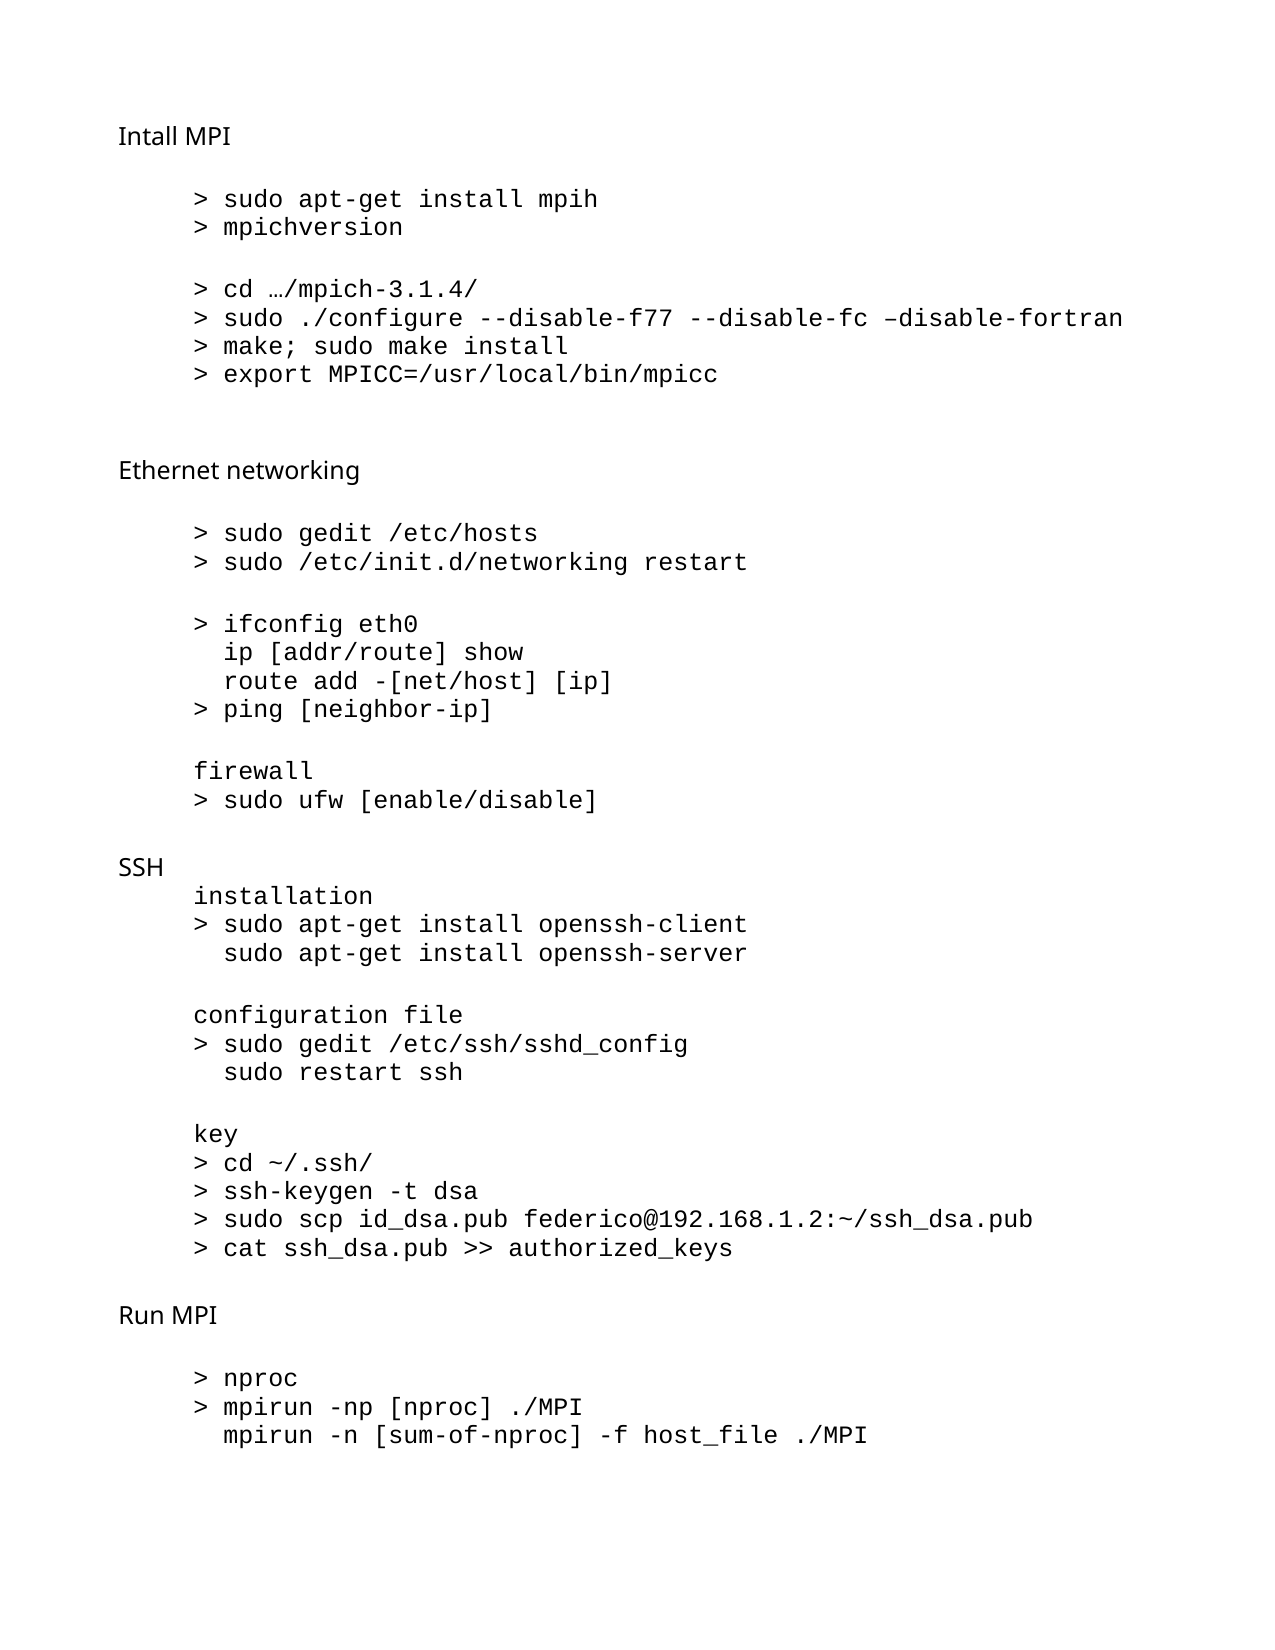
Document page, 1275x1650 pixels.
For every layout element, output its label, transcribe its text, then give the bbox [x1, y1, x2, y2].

text > sudo ./configure --disable-f77 --disable-fc –disable-fortran [193, 305, 1157, 334]
text > cd …/mpich-3.1.4/ [193, 277, 1157, 305]
text configuration file [193, 1003, 1157, 1031]
text > sudo /etc/init.d/networking restart [193, 549, 1157, 577]
text sudo restart ssh [193, 1059, 1157, 1088]
text > mpirun -np [nproc] ./MPI [193, 1394, 1157, 1422]
text > export MPICC=/usr/local/bin/mpicc [193, 362, 1157, 390]
text > cd ~/.ssh/ [193, 1150, 1157, 1178]
text > sudo scp id_dsa.pub federico@192.168.1.2:~/ssh_dsa.pub [193, 1207, 1157, 1235]
text SSH [118, 850, 1157, 884]
text Run MPI [118, 1298, 1157, 1332]
text > sudo apt-get install openssh-client [193, 912, 1157, 940]
text sudo apt-get install openssh-server [193, 940, 1157, 969]
text route add -[net/host] [ip] [193, 668, 1157, 697]
text > ifconfig eth0 [193, 612, 1157, 640]
text Intall MPI [118, 118, 1157, 152]
text > sudo gedit /etc/hosts [193, 521, 1157, 549]
text ip [addr/route] show [193, 640, 1157, 668]
text mpirun -n [sum-of-nproc] -f host_file ./MPI [193, 1422, 1157, 1451]
text > mpichversion [193, 214, 1157, 243]
text firewall [193, 759, 1157, 787]
text > ssh-keygen -t dsa [193, 1178, 1157, 1207]
text Ethernet networking [118, 453, 1157, 487]
text > sudo gedit /etc/ssh/sshd_config [193, 1031, 1157, 1059]
text key [193, 1122, 1157, 1150]
text > make; sudo make install [193, 334, 1157, 362]
text > sudo apt-get install mpih [193, 186, 1157, 214]
text installation [193, 884, 1157, 912]
text > ping [neighbor-ip] [193, 697, 1157, 725]
text > nproc [193, 1366, 1157, 1394]
text > sudo ufw [enable/disable] [193, 787, 1157, 816]
text > cat ssh_dsa.pub >> authorized_keys [193, 1235, 1157, 1263]
